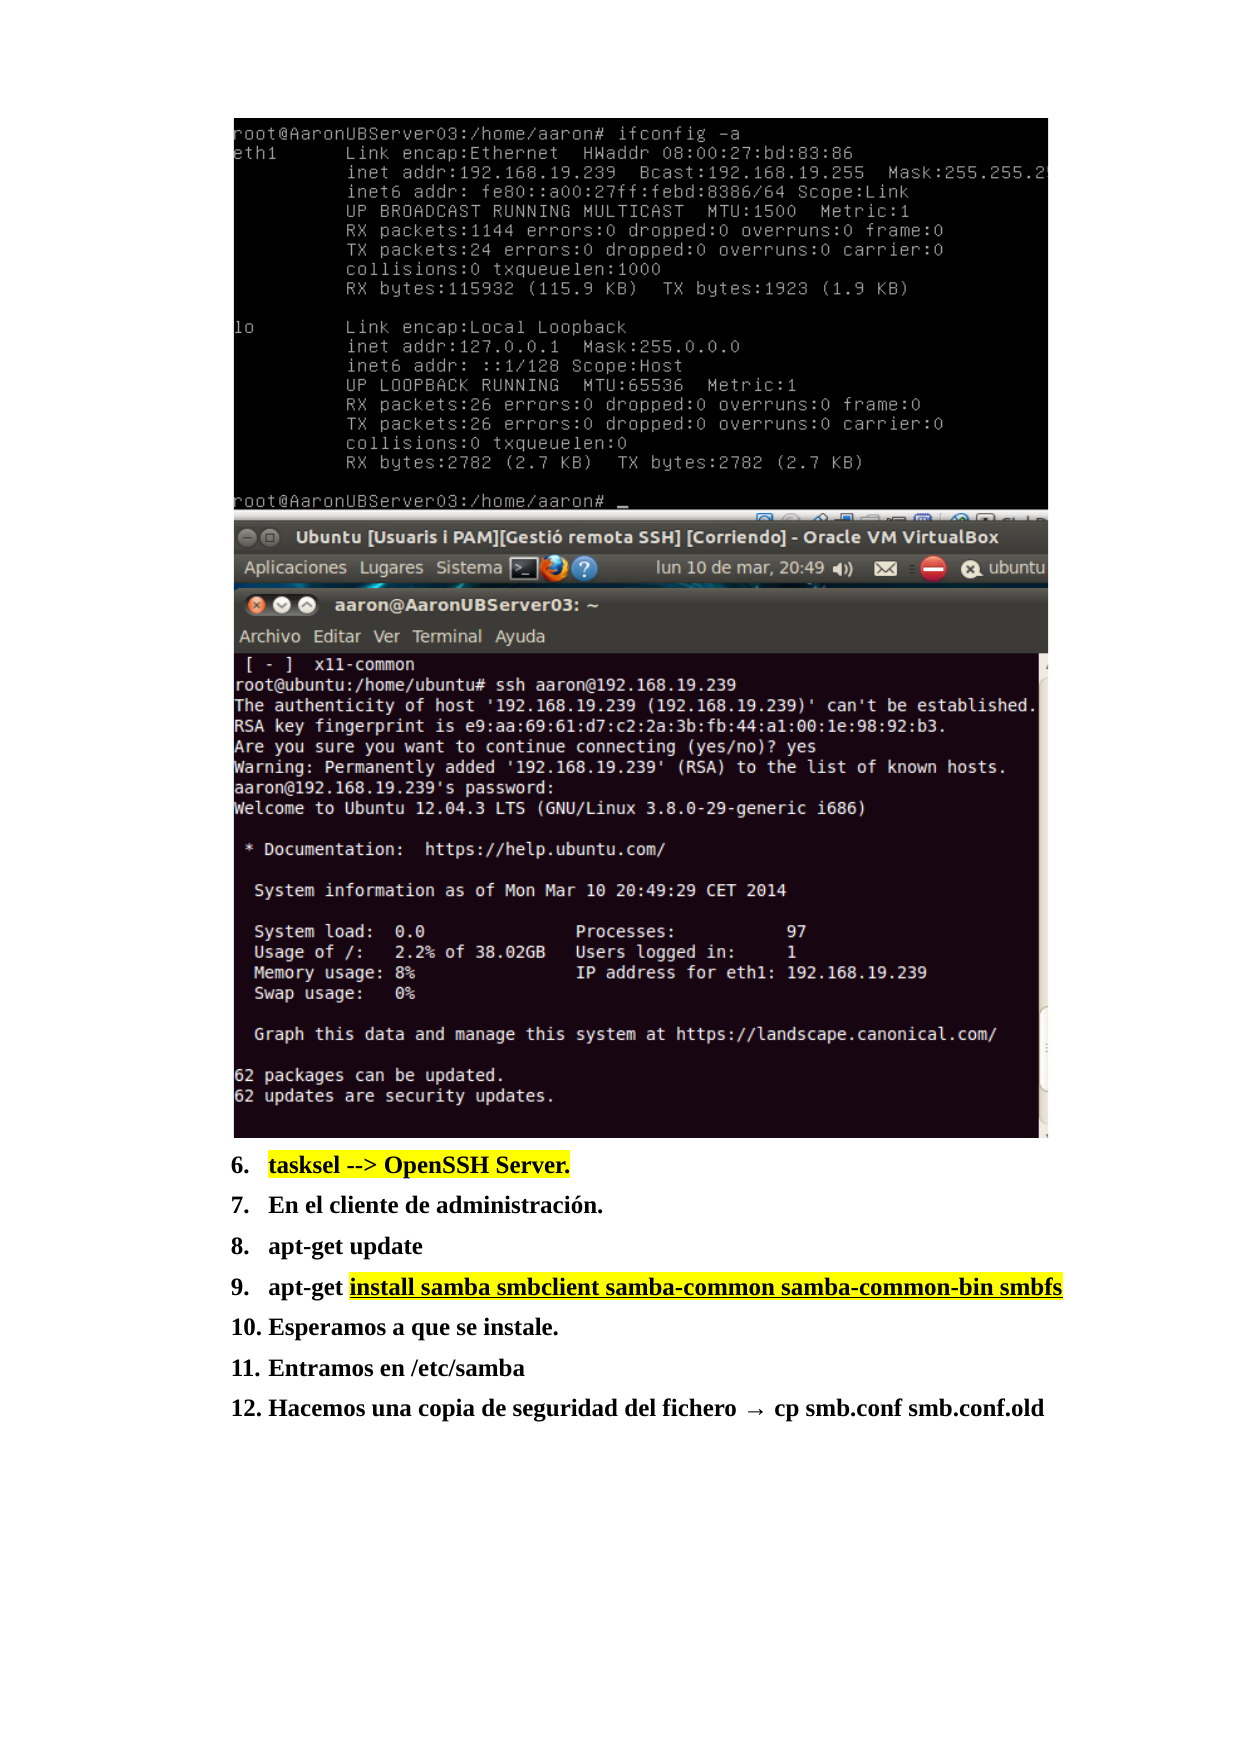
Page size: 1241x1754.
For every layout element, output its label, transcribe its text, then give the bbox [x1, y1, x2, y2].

list tasksel --> OpenSSH Server. [231, 1150, 1122, 1178]
list apt-get update [231, 1231, 1122, 1260]
list En el cliente de administración. [231, 1190, 1122, 1219]
picture [233, 118, 1049, 1138]
list apt-get install samba smbclient samba-common samba-common-bin smbfs [231, 1272, 1122, 1300]
list Hacemos una copia de seguridad del fichero → cp smb.conf smb.conf.old [231, 1393, 1122, 1422]
list Esperamos a que se instale. [231, 1312, 1122, 1341]
list Entramos en /etc/samba [231, 1353, 1122, 1382]
